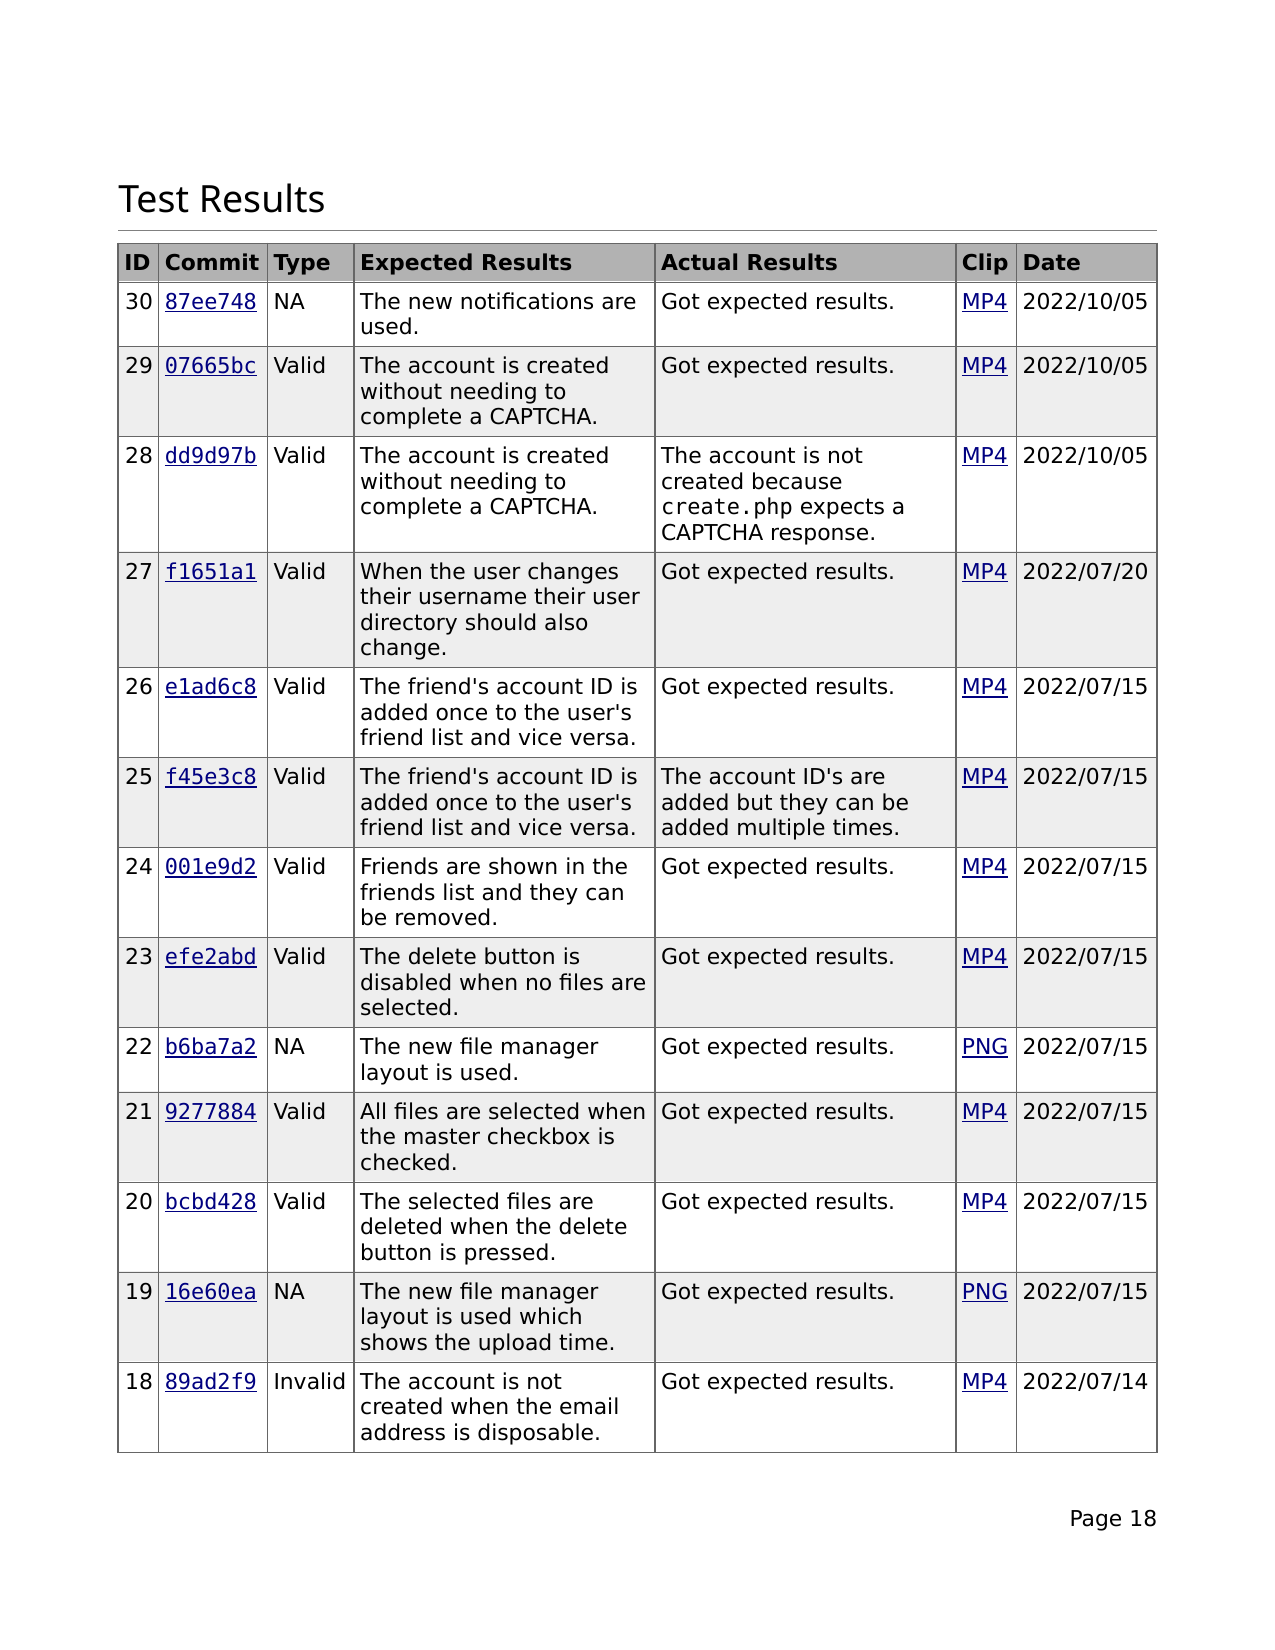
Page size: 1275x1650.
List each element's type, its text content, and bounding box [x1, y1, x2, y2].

table_cell Valid [268, 758, 353, 847]
table_cell Valid [268, 553, 353, 667]
table_cell The account ID's are added but they can be added multiple times. [656, 758, 955, 847]
table_header Commit [159, 244, 267, 281]
table_cell 001e9d2 [159, 848, 267, 937]
table_cell 25 [119, 758, 158, 847]
table_cell 9277884 [159, 1093, 267, 1181]
table_cell MP4 [957, 553, 1016, 667]
table_header Expected Results [355, 244, 654, 281]
table_cell Got expected results. [656, 1093, 955, 1181]
table_cell 2022/07/15 [1017, 1183, 1156, 1271]
table_cell Valid [268, 437, 353, 551]
table_cell The new file manager layout is used. [355, 1028, 654, 1091]
table_cell 20 [119, 1183, 158, 1271]
table_cell 2022/07/15 [1017, 1273, 1156, 1361]
table_header Actual Results [656, 244, 955, 281]
table_cell MP4 [957, 1363, 1016, 1451]
table_cell NA [268, 283, 353, 346]
subtitle Test Results [118, 173, 1157, 230]
table_cell 2022/10/05 [1017, 347, 1156, 436]
table_cell 2022/07/15 [1017, 1028, 1156, 1091]
table_cell Got expected results. [656, 1028, 955, 1091]
table_cell Got expected results. [656, 553, 955, 667]
table_cell The account is created without needing to complete a CAPTCHA. [355, 347, 654, 436]
table_header ID [119, 244, 158, 281]
table_cell PNG [957, 1028, 1016, 1091]
table_cell The friend's account ID is added once to the user's friend list and vice versa. [355, 758, 654, 847]
table_cell 24 [119, 848, 158, 937]
table_header Type [268, 244, 353, 281]
table_cell Valid [268, 938, 353, 1027]
table_cell The account is created without needing to complete a CAPTCHA. [355, 437, 654, 551]
table_cell f1651a1 [159, 553, 267, 667]
table_cell 2022/10/05 [1017, 283, 1156, 346]
table_cell Valid [268, 1183, 353, 1271]
table_cell PNG [957, 1273, 1016, 1361]
table_cell MP4 [957, 1093, 1016, 1181]
table_cell 2022/07/15 [1017, 758, 1156, 847]
table_cell 27 [119, 553, 158, 667]
table_cell 29 [119, 347, 158, 436]
table_cell 26 [119, 668, 158, 757]
table_cell The friend's account ID is added once to the user's friend list and vice versa. [355, 668, 654, 757]
table_cell 07665bc [159, 347, 267, 436]
table_cell b6ba7a2 [159, 1028, 267, 1091]
table_cell NA [268, 1028, 353, 1091]
table_cell 2022/07/15 [1017, 1093, 1156, 1181]
table_cell MP4 [957, 848, 1016, 937]
table_cell efe2abd [159, 938, 267, 1027]
table_cell 16e60ea [159, 1273, 267, 1361]
table_cell MP4 [957, 938, 1016, 1027]
table_cell 23 [119, 938, 158, 1027]
table_cell 18 [119, 1363, 158, 1451]
table_cell 19 [119, 1273, 158, 1361]
table_cell NA [268, 1273, 353, 1361]
table_cell The delete button is disabled when no files are selected. [355, 938, 654, 1027]
table_cell 2022/07/20 [1017, 553, 1156, 667]
table_cell 2022/07/15 [1017, 938, 1156, 1027]
table_cell MP4 [957, 758, 1016, 847]
table_cell Valid [268, 848, 353, 937]
table_cell 2022/10/05 [1017, 437, 1156, 551]
table_cell The new notifications are used. [355, 283, 654, 346]
table_cell MP4 [957, 437, 1016, 551]
table_cell f45e3c8 [159, 758, 267, 847]
table_cell MP4 [957, 1183, 1016, 1271]
table_cell Got expected results. [656, 938, 955, 1027]
table_cell Friends are shown in the friends list and they can be removed. [355, 848, 654, 937]
table_cell Valid [268, 347, 353, 436]
table_cell Got expected results. [656, 1183, 955, 1271]
table_cell 2022/07/14 [1017, 1363, 1156, 1451]
table_cell Got expected results. [656, 1363, 955, 1451]
table_cell Got expected results. [656, 283, 955, 346]
table_cell Valid [268, 668, 353, 757]
table_cell When the user changes their username their user directory should also change. [355, 553, 654, 667]
table_cell Got expected results. [656, 1273, 955, 1361]
table_cell e1ad6c8 [159, 668, 267, 757]
table_cell MP4 [957, 347, 1016, 436]
table_cell bcbd428 [159, 1183, 267, 1271]
table_cell The account is not created because create.php expects a CAPTCHA response. [656, 437, 955, 551]
table_cell Valid [268, 1093, 353, 1181]
table_cell 30 [119, 283, 158, 346]
table_cell The new file manager layout is used which shows the upload time. [355, 1273, 654, 1361]
table_header Date [1017, 244, 1156, 281]
table_cell 2022/07/15 [1017, 848, 1156, 937]
table_cell Invalid [268, 1363, 353, 1451]
table_cell 2022/07/15 [1017, 668, 1156, 757]
table_cell 28 [119, 437, 158, 551]
table_cell dd9d97b [159, 437, 267, 551]
table_cell 21 [119, 1093, 158, 1181]
table_cell The account is not created when the email address is disposable. [355, 1363, 654, 1451]
table_cell 87ee748 [159, 283, 267, 346]
table_cell MP4 [957, 668, 1016, 757]
table_cell Got expected results. [656, 347, 955, 436]
table_cell All files are selected when the master checkbox is checked. [355, 1093, 654, 1181]
table_cell MP4 [957, 283, 1016, 346]
table_cell 22 [119, 1028, 158, 1091]
table_cell The selected files are deleted when the delete button is pressed. [355, 1183, 654, 1271]
table_header Clip [957, 244, 1016, 281]
table_cell Got expected results. [656, 668, 955, 757]
table_cell Got expected results. [656, 848, 955, 937]
table_cell 89ad2f9 [159, 1363, 267, 1451]
